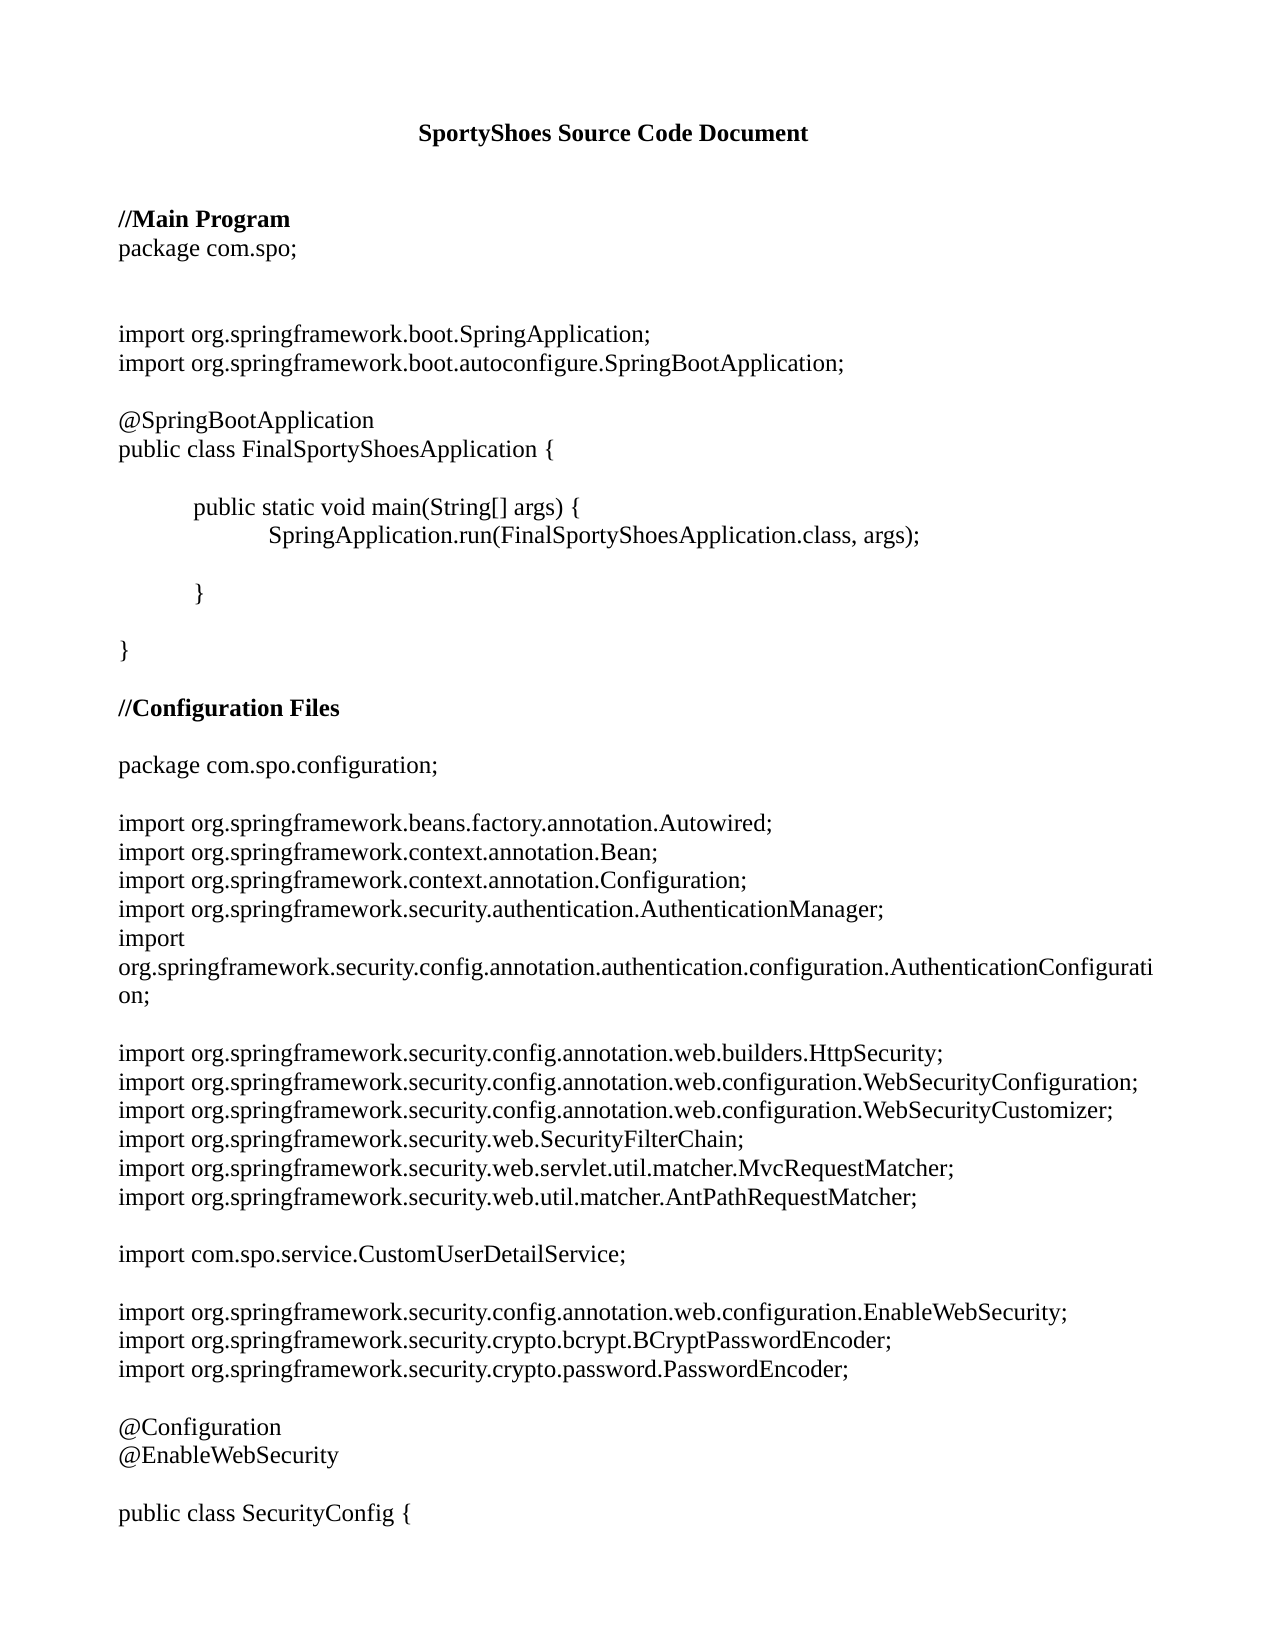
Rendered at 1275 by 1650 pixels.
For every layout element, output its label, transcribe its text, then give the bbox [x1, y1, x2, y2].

text import com.spo.service.CustomUserDetailService; [118, 1239, 1157, 1268]
text import org.springframework.context.annotation.Bean; [118, 837, 1157, 866]
text import org.springframework.security.config.annotation.web.configuration.WebSecurityConfiguration; [118, 1067, 1157, 1096]
text SportyShoes Source Code Document [118, 118, 1157, 147]
text import org.springframework.security.web.servlet.util.matcher.MvcRequestMatcher; [118, 1153, 1157, 1182]
text import org.springframework.security.authentication.AuthenticationManager; [118, 894, 1157, 923]
text import org.springframework.security.web.util.matcher.AntPathRequestMatcher; [118, 1182, 1157, 1211]
text package com.spo.configuration; [118, 751, 1157, 779]
text import org.springframework.security.crypto.password.PasswordEncoder; [118, 1354, 1157, 1383]
text package com.spo; import org.springframework.boot.SpringApplication; import org.springframework.boot.autoconfigure.SpringBootApplication; @SpringBootApplication public class FinalSportyShoesApplication { public static void main(String[] args) { SpringApplication.run(FinalSportyShoesApplication.class, args); } } [118, 233, 1157, 693]
text public class SecurityConfig { [118, 1498, 1157, 1527]
text import org.springframework.security.config.annotation.web.configuration.WebSecurityCustomizer; [118, 1096, 1157, 1124]
text import org.springframework.security.config.annotation.web.builders.HttpSecurity; [118, 1038, 1157, 1067]
text @Configuration [118, 1412, 1157, 1441]
text import org.springframework.beans.factory.annotation.Autowired; [118, 808, 1157, 837]
text import org.springframework.context.annotation.Configuration; [118, 866, 1157, 894]
text //Main Program [118, 204, 1157, 233]
text import org.springframework.security.config.annotation.authentication.configuration.AuthenticationConfiguration; [118, 923, 1157, 1009]
text import org.springframework.security.config.annotation.web.configuration.EnableWebSecurity; [118, 1297, 1157, 1326]
text import org.springframework.security.web.SecurityFilterChain; [118, 1124, 1157, 1153]
text import org.springframework.security.crypto.bcrypt.BCryptPasswordEncoder; [118, 1326, 1157, 1354]
text //Configuration Files [118, 693, 1157, 722]
text @EnableWebSecurity [118, 1441, 1157, 1469]
